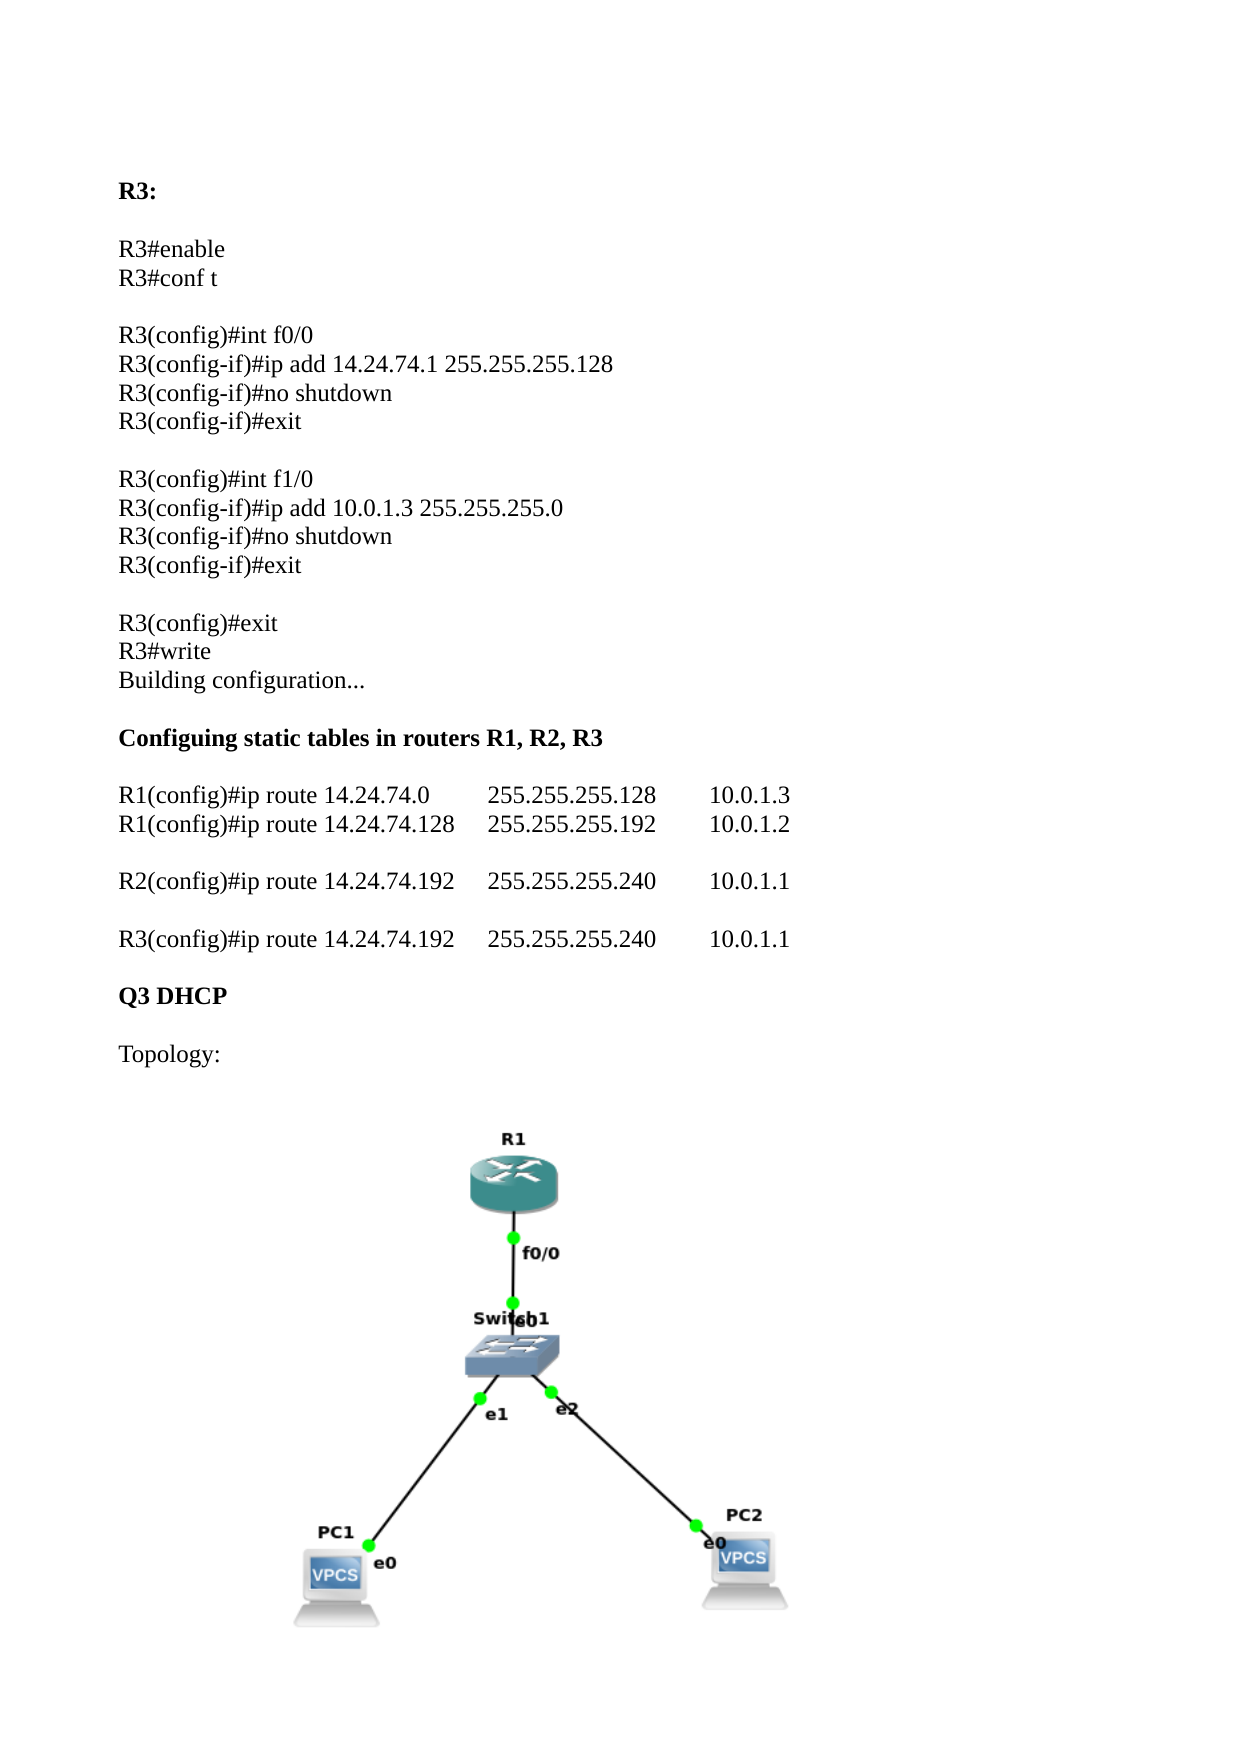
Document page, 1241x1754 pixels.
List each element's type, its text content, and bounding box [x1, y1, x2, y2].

text R3: [118, 176, 1122, 205]
text R3(config)#ip route 14.24.74.192 255.255.255.240 10.0.1.1 [118, 924, 1122, 953]
text R1(config)#ip route 14.24.74.128 255.255.255.192 10.0.1.2 [118, 809, 1122, 838]
text Configuing static tables in routers R1, R2, R3 [118, 723, 1122, 751]
text R3(config)#int f0/0 [118, 320, 1122, 349]
text R3(config-if)#no shutdown [118, 521, 1122, 550]
text R2(config)#ip route 14.24.74.192 255.255.255.240 10.0.1.1 [118, 866, 1122, 895]
text R3#enable [118, 234, 1122, 263]
text R3(config-if)#ip add 10.0.1.3 255.255.255.0 [118, 493, 1122, 521]
text Building configuration... [118, 665, 1122, 694]
text R1(config)#ip route 14.24.74.0 255.255.255.128 10.0.1.3 [118, 780, 1122, 809]
text R3#conf t [118, 263, 1122, 291]
picture [267, 1096, 815, 1654]
text R3(config)#int f1/0 [118, 464, 1122, 493]
text R3(config)#exit [118, 608, 1122, 636]
text R3(config-if)#exit [118, 550, 1122, 579]
text R3#write [118, 636, 1122, 665]
text R3(config-if)#ip add 14.24.74.1 255.255.255.128 [118, 349, 1122, 378]
text R3(config-if)#no shutdown [118, 378, 1122, 406]
text Q3 DHCP [118, 981, 1122, 1010]
text R3(config-if)#exit [118, 406, 1122, 435]
text Topology: [118, 1039, 1122, 1068]
